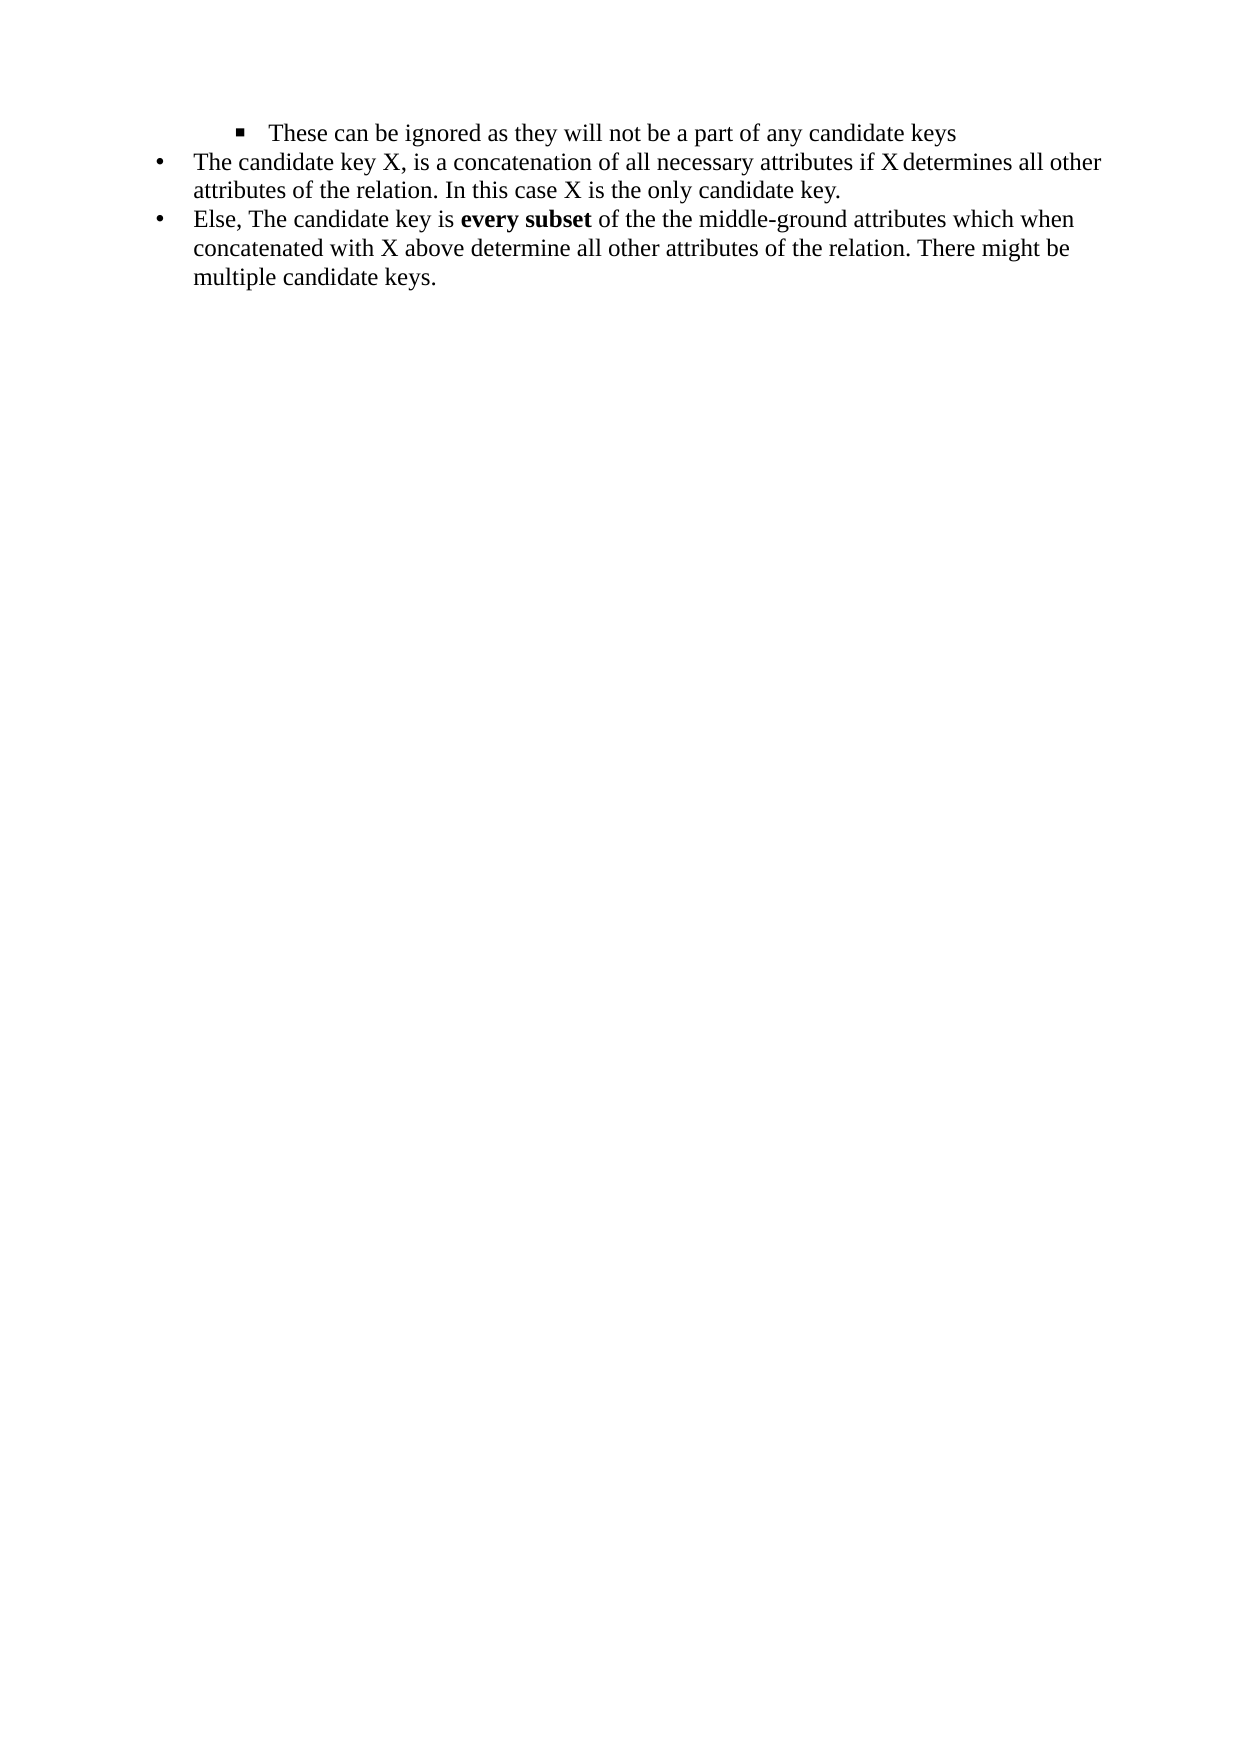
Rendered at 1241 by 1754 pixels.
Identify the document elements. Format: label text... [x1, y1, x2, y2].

list The candidate key X, is a concatenation of all necessary attributes if X determines all other attributes of the relation. In this case X is the only candidate key. [156, 147, 1122, 204]
list These can be ignored as they will not be a part of any candidate keys [231, 118, 1122, 147]
list Else, The candidate key is every subset of the the middle-ground attributes which when concatenated with X above determine all other attributes of the relation. There might be multiple candidate keys. [156, 204, 1122, 291]
